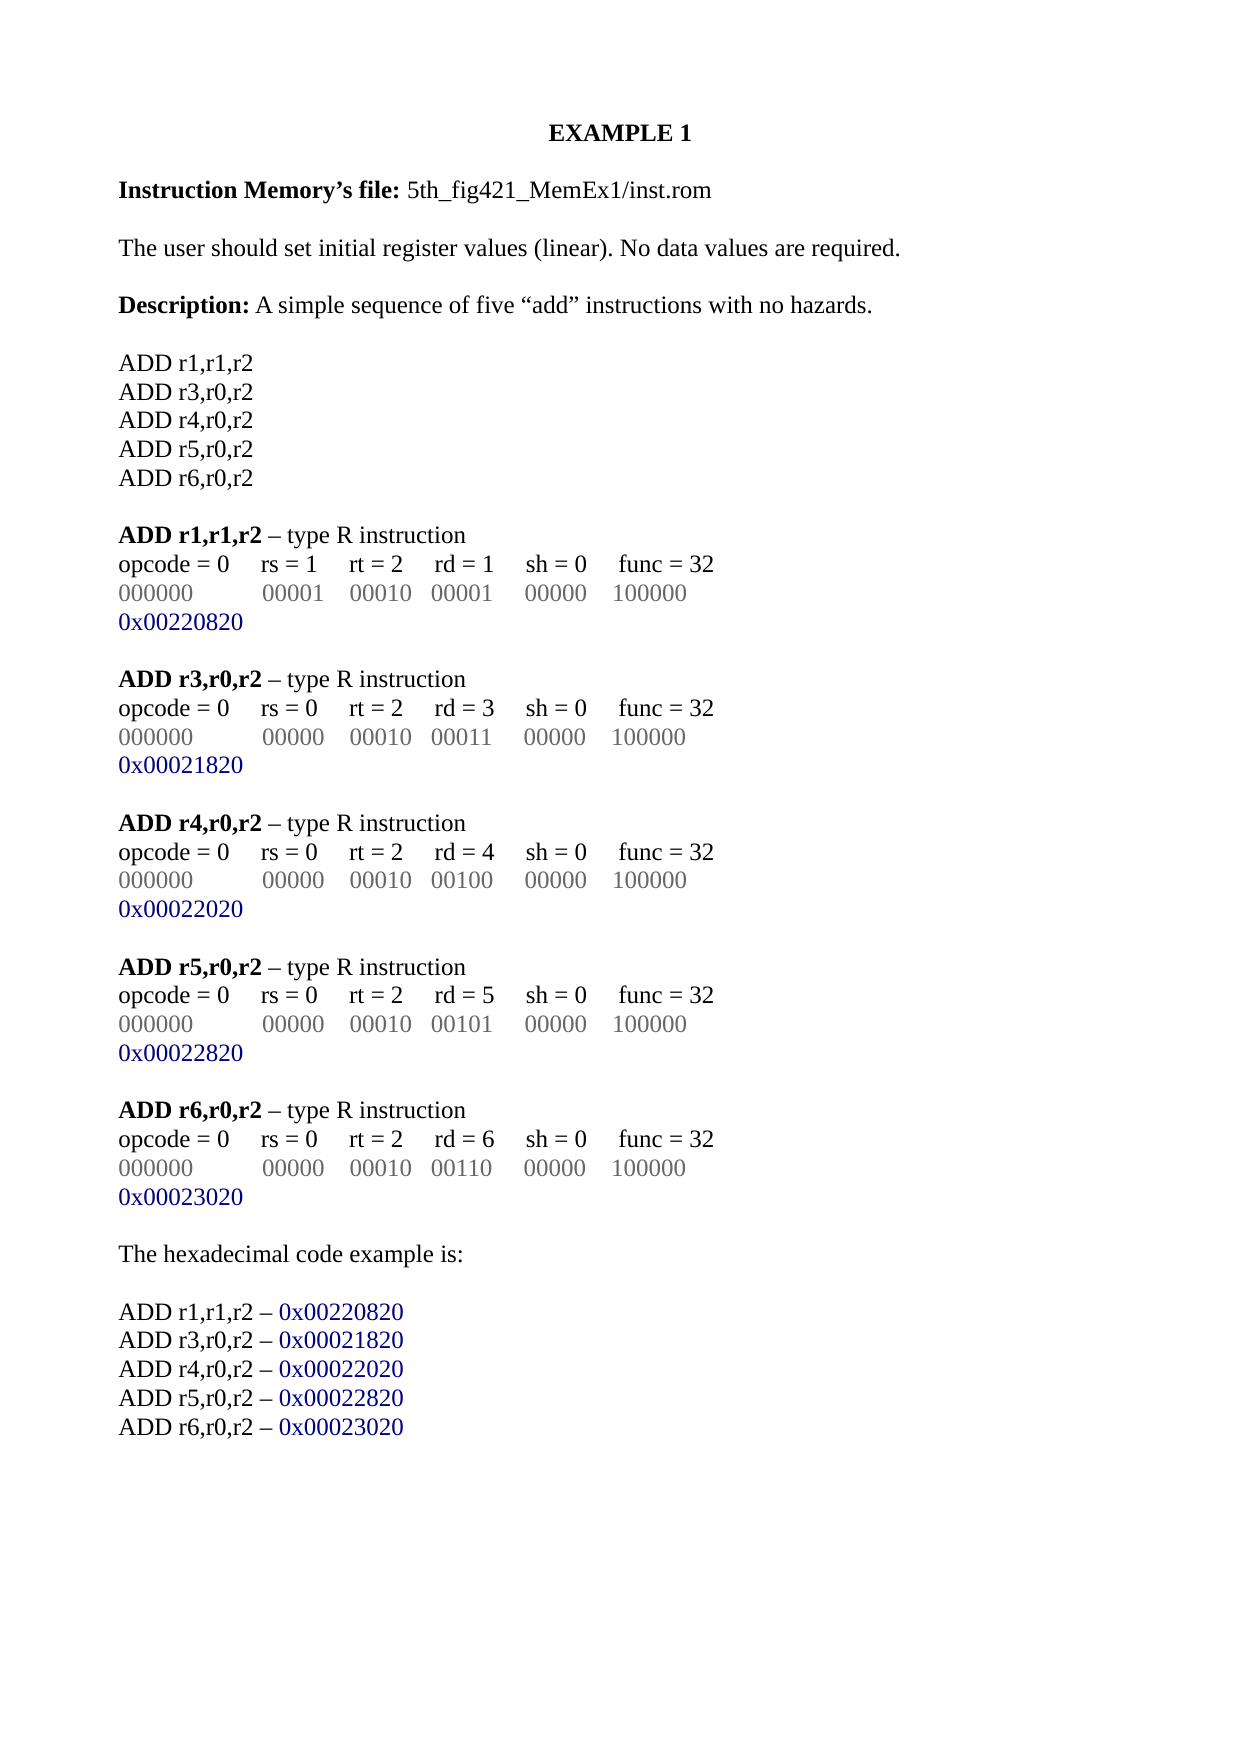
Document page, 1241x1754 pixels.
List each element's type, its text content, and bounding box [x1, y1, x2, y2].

text Instruction Memory’s file: 5th_fig421_MemEx1/inst.rom [118, 176, 1122, 204]
text 000000 00000 00010 00100 00000 100000 [118, 866, 1122, 894]
text ADD r6,r0,r2 – 0x00023020 [118, 1412, 1122, 1441]
text Description: A simple sequence of five “add” instructions with no hazards. [118, 291, 1122, 319]
text opcode = 0 rs = 0 rt = 2 rd = 3 sh = 0 func = 32 [118, 693, 1122, 722]
text The user should set initial register values (linear). No data values are required. [118, 233, 1122, 262]
text ADD r5,r0,r2 – 0x00022820 [118, 1383, 1122, 1412]
text 0x00023020 [118, 1182, 1122, 1211]
text The hexadecimal code example is: [118, 1239, 1122, 1268]
text ADD r4,r0,r2 [118, 406, 1122, 434]
text ADD r3,r0,r2 – 0x00021820 [118, 1326, 1122, 1354]
text 000000 00001 00010 00001 00000 100000 [118, 578, 1122, 607]
text opcode = 0 rs = 0 rt = 2 rd = 6 sh = 0 func = 32 [118, 1124, 1122, 1153]
text ADD r5,r0,r2 – type R instruction [118, 952, 1122, 981]
text 000000 00000 00010 00011 00000 100000 [118, 722, 1122, 751]
text 000000 00000 00010 00110 00000 100000 [118, 1153, 1122, 1182]
text ADD r1,r1,r2 – 0x00220820 [118, 1297, 1122, 1326]
text 0x00022020 [118, 894, 1122, 923]
text ADD r3,r0,r2 [118, 377, 1122, 406]
text EXAMPLE 1 [118, 118, 1122, 147]
text ADD r6,r0,r2 [118, 463, 1122, 492]
text ADD r1,r1,r2 – type R instruction [118, 521, 1122, 549]
text ADD r6,r0,r2 – type R instruction [118, 1096, 1122, 1124]
text 0x00022820 [118, 1038, 1122, 1067]
text opcode = 0 rs = 1 rt = 2 rd = 1 sh = 0 func = 32 [118, 549, 1122, 578]
text opcode = 0 rs = 0 rt = 2 rd = 4 sh = 0 func = 32 [118, 837, 1122, 866]
text 000000 00000 00010 00101 00000 100000 [118, 1009, 1122, 1038]
text ADD r1,r1,r2 [118, 348, 1122, 377]
text opcode = 0 rs = 0 rt = 2 rd = 5 sh = 0 func = 32 [118, 981, 1122, 1009]
text 0x00021820 [118, 751, 1122, 779]
text ADD r3,r0,r2 – type R instruction [118, 664, 1122, 693]
text ADD r5,r0,r2 [118, 434, 1122, 463]
text ADD r4,r0,r2 – type R instruction [118, 808, 1122, 837]
text 0x00220820 [118, 607, 1122, 636]
text ADD r4,r0,r2 – 0x00022020 [118, 1354, 1122, 1383]
